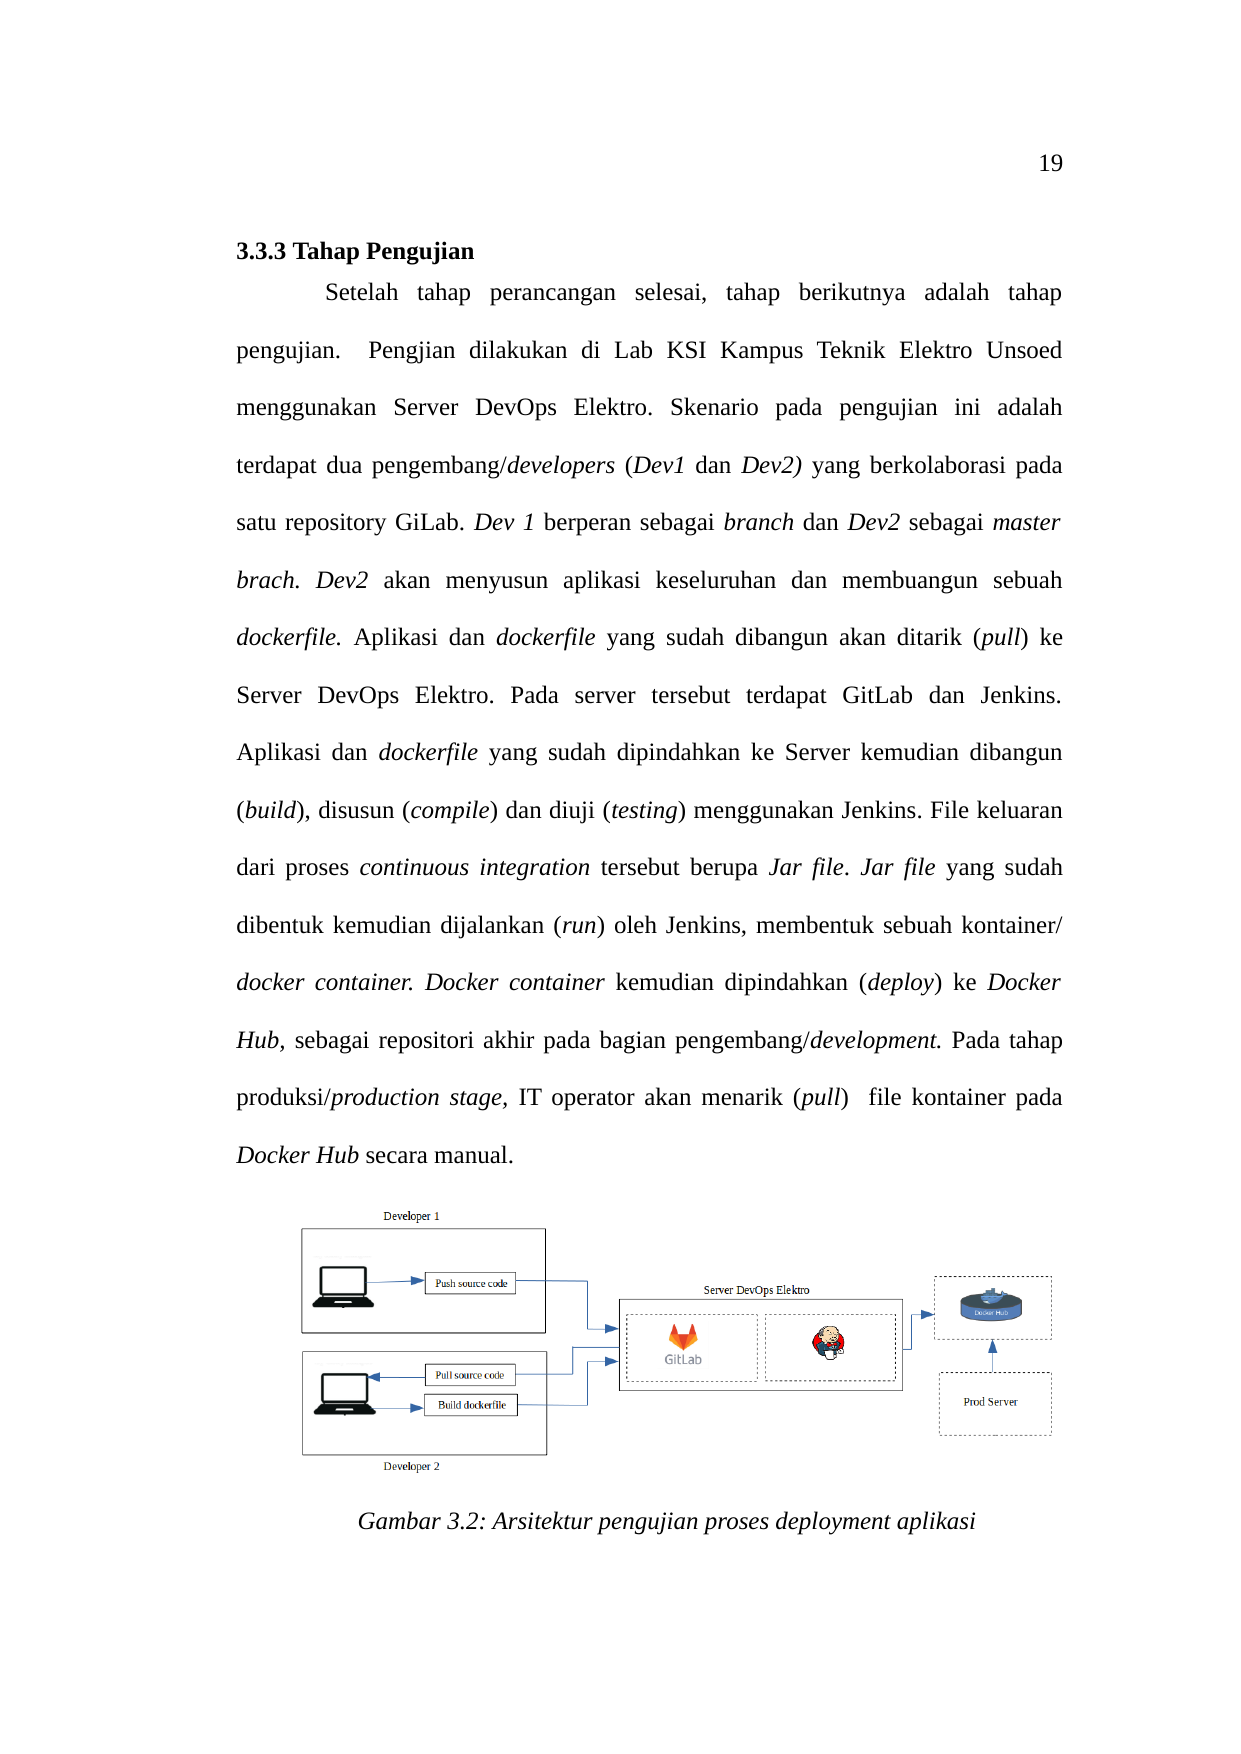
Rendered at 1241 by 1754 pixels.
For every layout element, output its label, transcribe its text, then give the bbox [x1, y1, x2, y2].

text Gambar 3.2: Arsitektur pengujian proses deployment aplikasi [284, 1497, 1059, 1535]
picture [283, 1196, 1059, 1497]
subtitle Tahap Pengujian [236, 236, 1063, 265]
text Setelah tahap perancangan selesai, tahap berikutnya adalah tahap pengujian. Pengjian dilakukan di Lab KSI Kampus Teknik Elektro Unsoed menggunakan Server DevOps Elektro. Skenario pada pengujian ini adalah terdapat dua pengembang/developers (Dev1 dan Dev2) yang berkolaborasi pada satu repository GiLab. Dev 1 berperan sebagai branch dan Dev2 sebagai master brach. Dev2 akan menyusun aplikasi keseluruhan dan membuangun sebuah dockerfile. Aplikasi dan dockerfile yang sudah dibangun akan ditarik (pull) ke Server DevOps Elektro. Pada server tersebut terdapat GitLab dan Jenkins. Aplikasi dan dockerfile yang sudah dipindahkan ke Server kemudian dibangun (build), disusun (compile) dan diuji (testing) menggunakan Jenkins. File keluaran dari proses continuous integration tersebut berupa Jar file. Jar file yang sudah dibentuk kemudian dijalankan (run) oleh Jenkins, membentuk sebuah kontainer/ docker container. Docker container kemudian dipindahkan (deploy) ke Docker Hub, sebagai repositori akhir pada bagian pengembang/development. Pada tahap produksi/production stage, IT operator akan menarik (pull) file kontainer pada Docker Hub secara manual. [236, 277, 1063, 1168]
